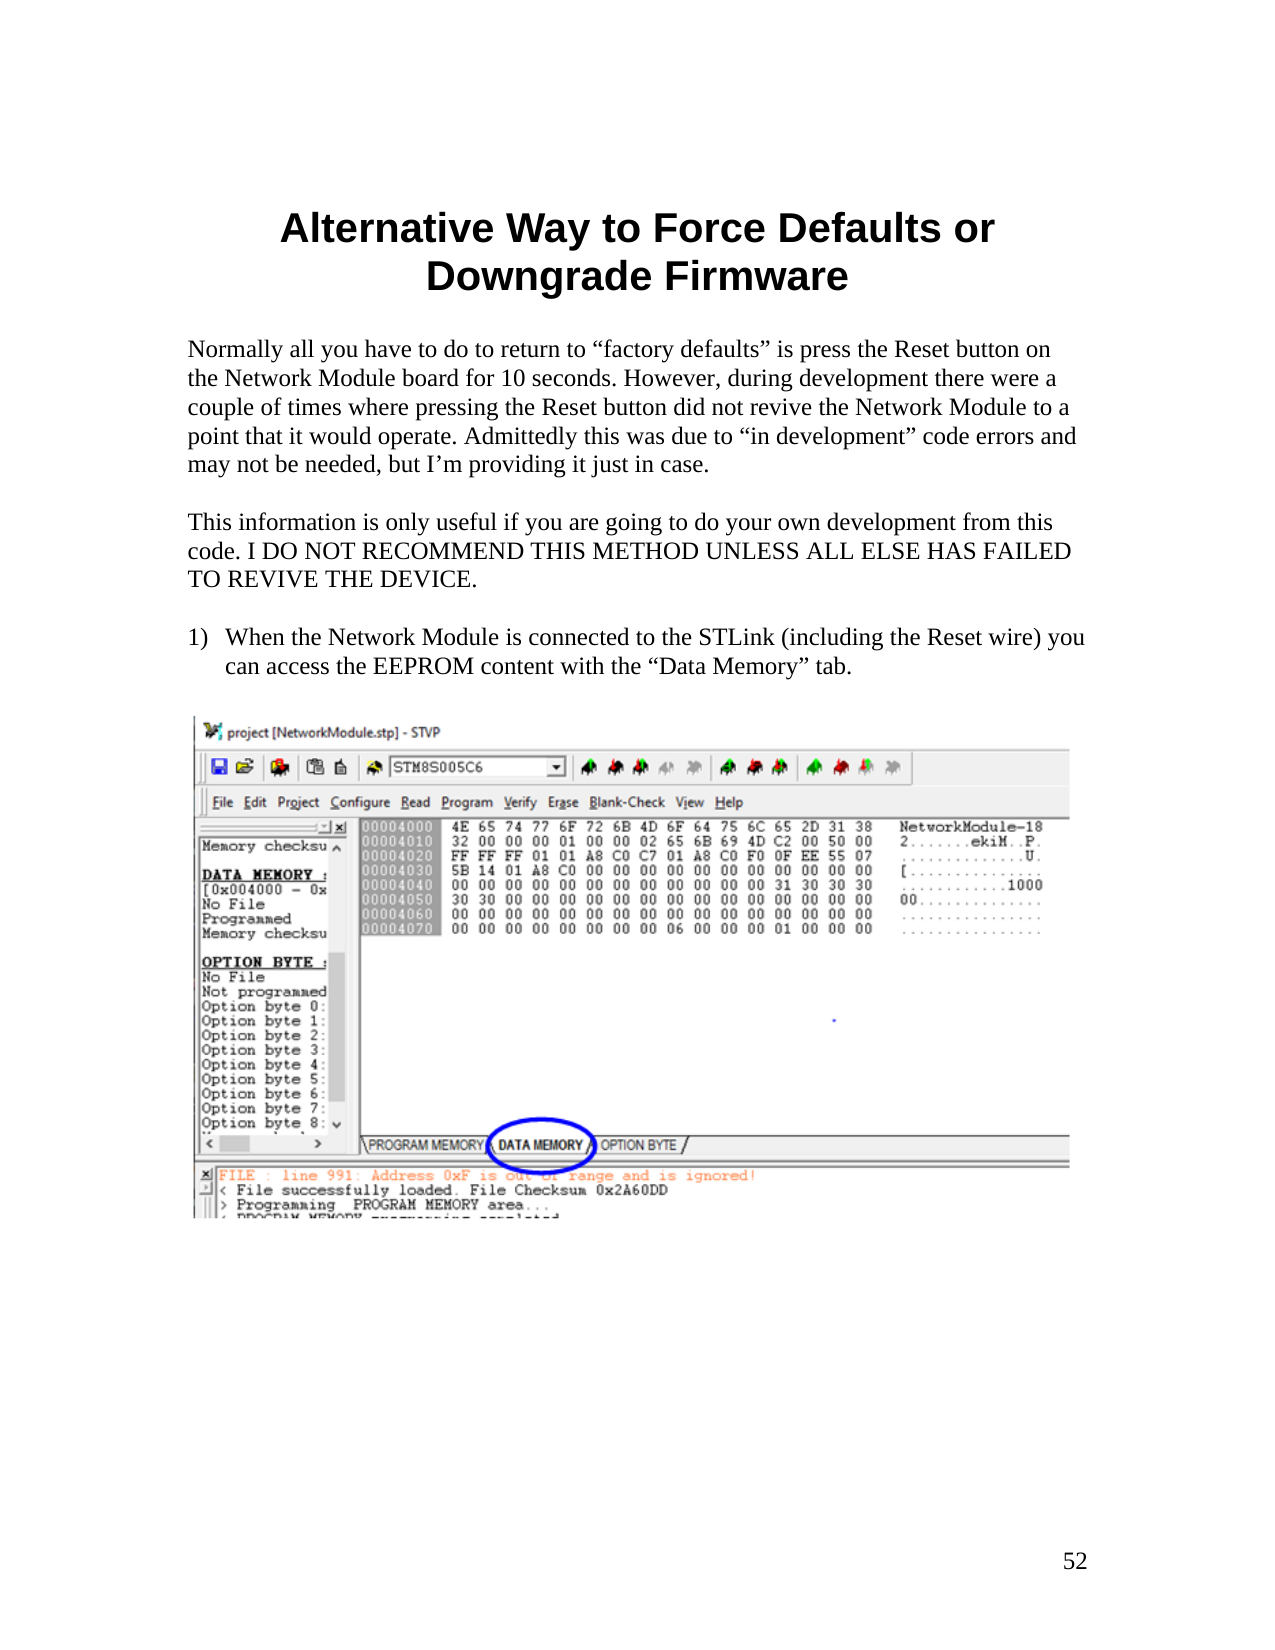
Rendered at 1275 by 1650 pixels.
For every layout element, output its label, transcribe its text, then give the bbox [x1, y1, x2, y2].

subtitle Alternative Way to Force Defaults or Downgrade Firmware [187, 204, 1087, 299]
list When the Network Module is connected to the STLink (including the Reset wire) you can access the EEPROM content with the “Data Memory” tab. [187, 622, 1087, 679]
text This information is only useful if you are going to do your own development from this code. I DO NOT RECOMMEND THIS METHOD UNLESS ALL ELSE HAS FAILED TO REVIVE THE DEVICE. [187, 507, 1087, 593]
text Normally all you have to do to return to “factory defaults” is press the Reset button on the Network Module board for 10 seconds. However, during development there were a couple of times where pressing the Reset button did not revive the Network Module to a point that it would operate. Admittedly this was due to “in development” code errors and may not be needed, but I’m providing it just in case. [187, 334, 1087, 478]
picture [187, 708, 1082, 1232]
